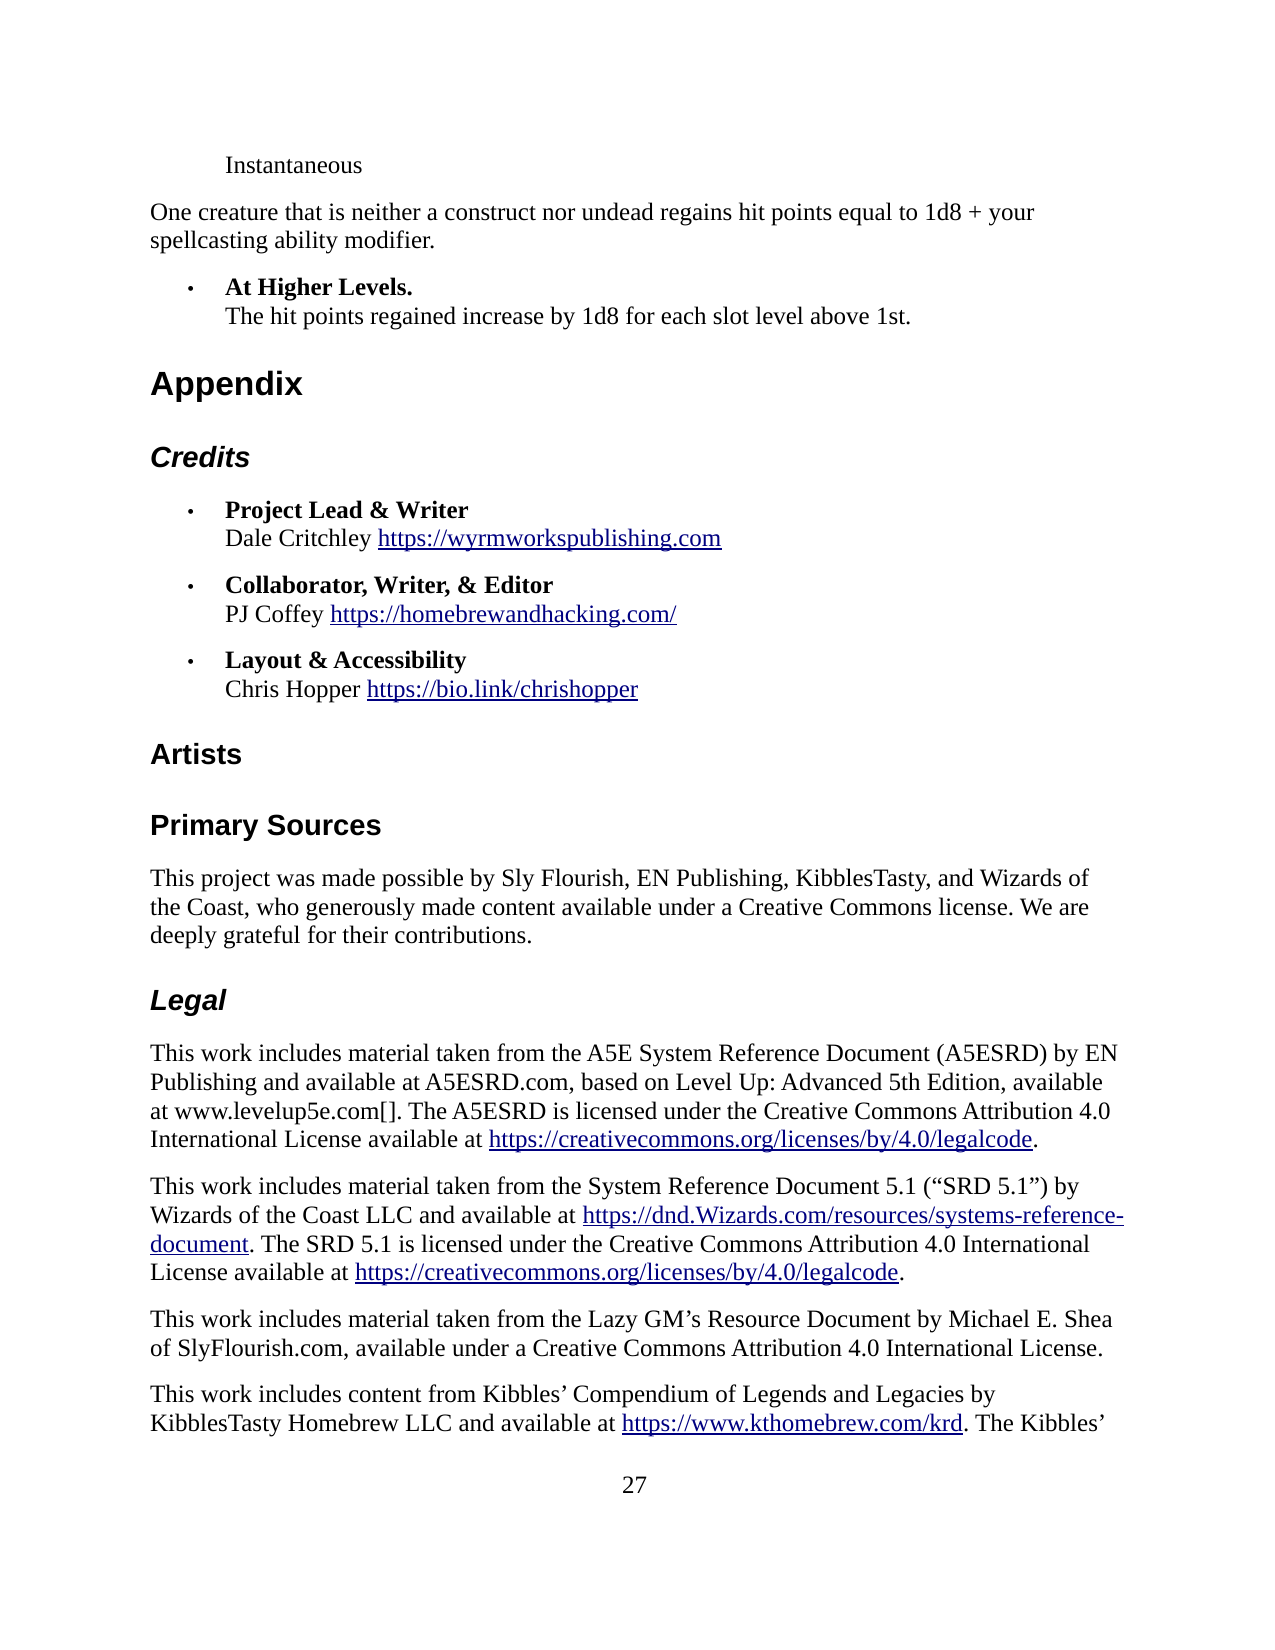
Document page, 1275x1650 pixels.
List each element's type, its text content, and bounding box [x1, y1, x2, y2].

subtitle Artists [150, 737, 1125, 771]
subtitle Appendix [150, 363, 1125, 402]
list Project Lead & Writer Dale Critchley https://wyrmworkspublishing.com [187, 495, 1125, 552]
subtitle Credits [150, 440, 1125, 473]
text This work includes content from Kibbles’ Compendium of Legends and Legacies by KibblesTasty Homebrew LLC and available at https://www.kthomebrew.com/krd. The Kibbles’ [150, 1379, 1125, 1437]
text One creature that is neither a construct nor undead regains hit points equal to 1d8 + your spellcasting ability modifier. [150, 197, 1125, 254]
list At Higher Levels. The hit points regained increase by 1d8 for each slot level above 1st. [187, 272, 1125, 329]
text This work includes material taken from the A5E System Reference Document (A5ESRD) by EN Publishing and available at A5ESRD.com, based on Level Up: Advanced 5th Edition, available at www.levelup5e.com[]. The A5ESRD is licensed under the Creative Commons Attribution 4.0 International License available at https://creativecommons.org/licenses/by/4.0/legalcode. [150, 1038, 1125, 1153]
text This project was made possible by Sly Flourish, EN Publishing, KibblesTasty, and Wizards of the Coast, who generously made content available under a Creative Commons license. We are deeply grateful for their contributions. [150, 863, 1125, 949]
list Duration Instantaneous [187, 150, 1125, 179]
list Layout & Accessibility Chris Hopper https://bio.link/chrishopper [187, 646, 1125, 703]
text This work includes material taken from the Lazy GM’s Resource Document by Michael E. Shea of SlyFlourish.com, available under a Creative Commons Attribution 4.0 International License. [150, 1304, 1125, 1362]
subtitle Primary Sources [150, 808, 1125, 842]
list Collaborator, Writer, & Editor PJ Coffey https://homebrewandhacking.com/ [187, 570, 1125, 628]
text This work includes material taken from the System Reference Document 5.1 (“SRD 5.1”) by Wizards of the Coast LLC and available at https://dnd.Wizards.com/resources/systems-reference-document. The SRD 5.1 is licensed under the Creative Commons Attribution 4.0 International License available at https://creativecommons.org/licenses/by/4.0/legalcode. [150, 1171, 1125, 1286]
subtitle Legal [150, 983, 1125, 1017]
